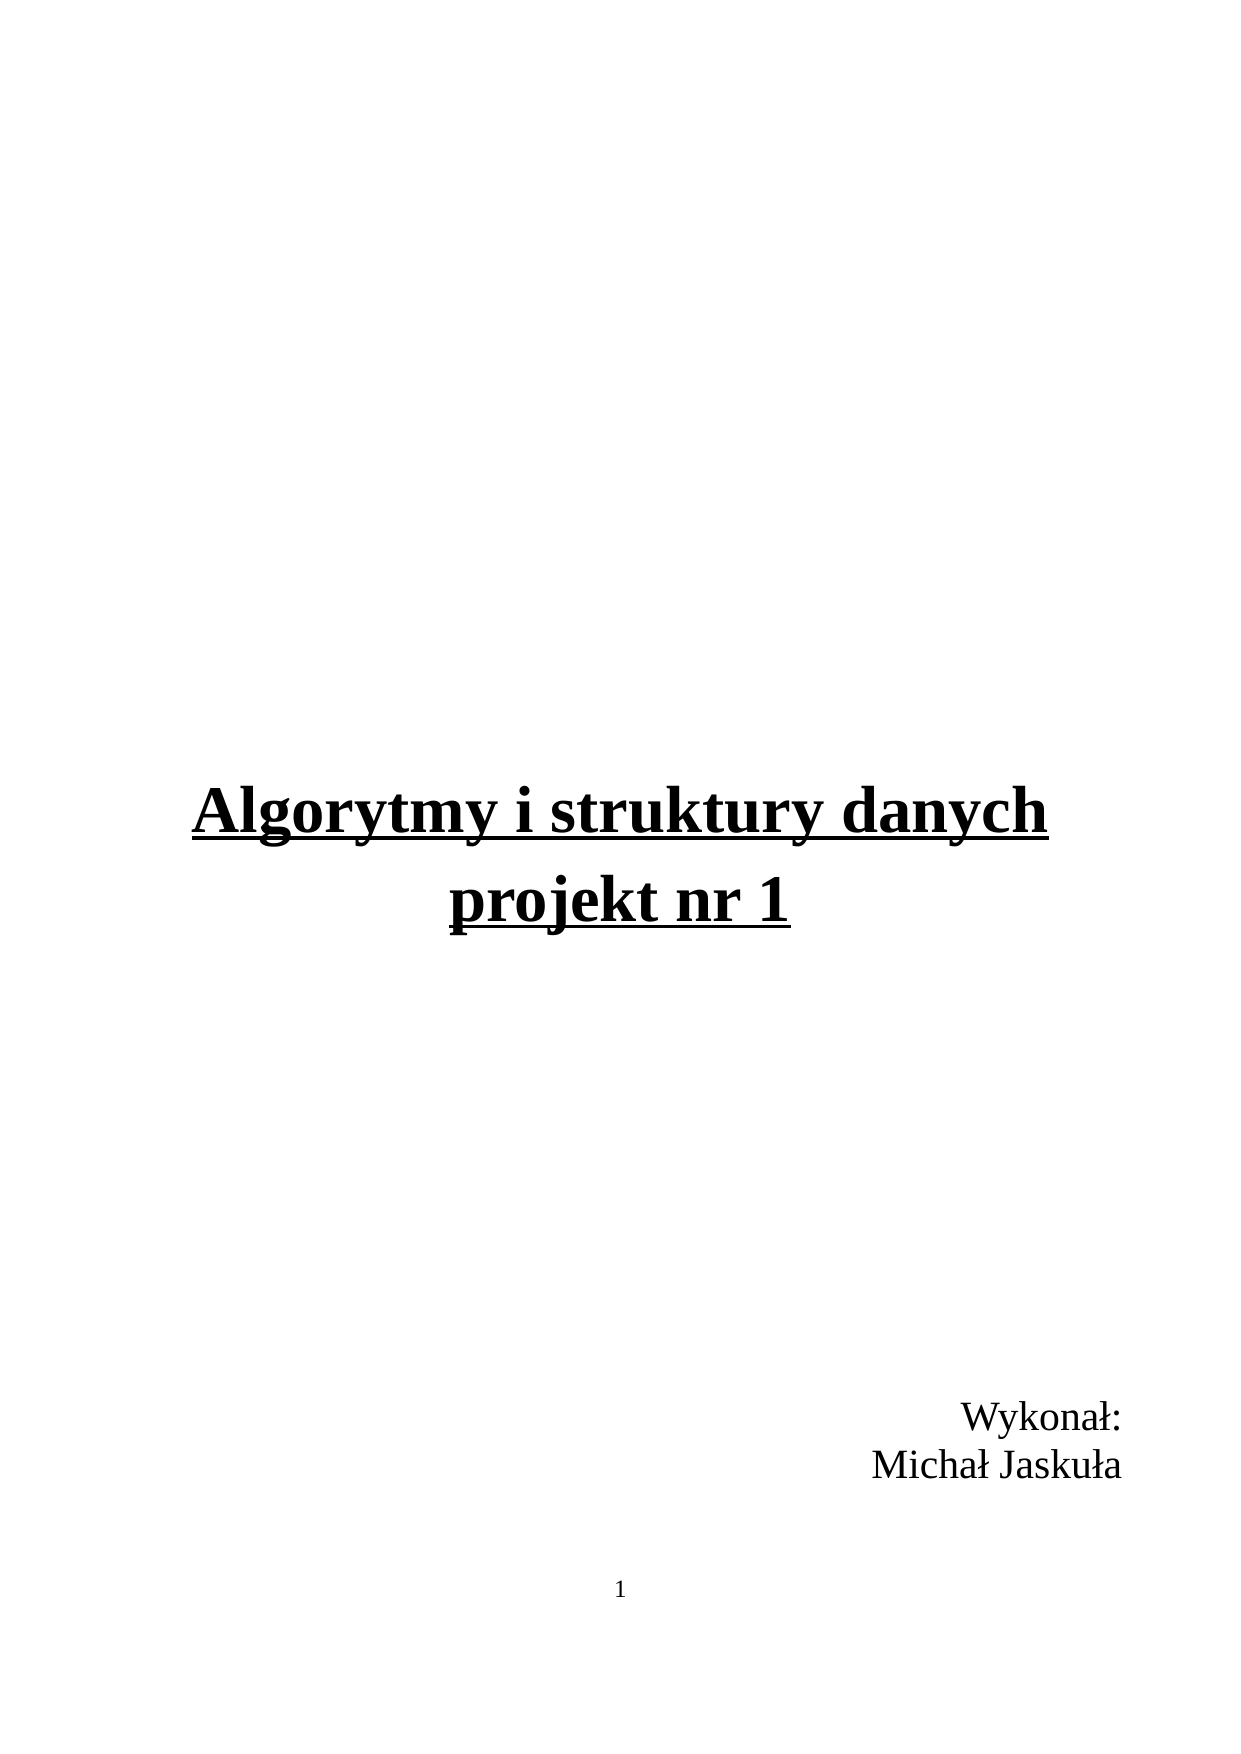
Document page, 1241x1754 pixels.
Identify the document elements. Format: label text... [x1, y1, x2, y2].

text 1 [118, 1574, 1122, 1603]
text Michał Jaskuła [118, 1440, 1122, 1488]
text Wykonał: [118, 1392, 1122, 1440]
text projekt nr 1 [118, 859, 1122, 936]
text Algorytmy i struktury danych [118, 770, 1122, 847]
